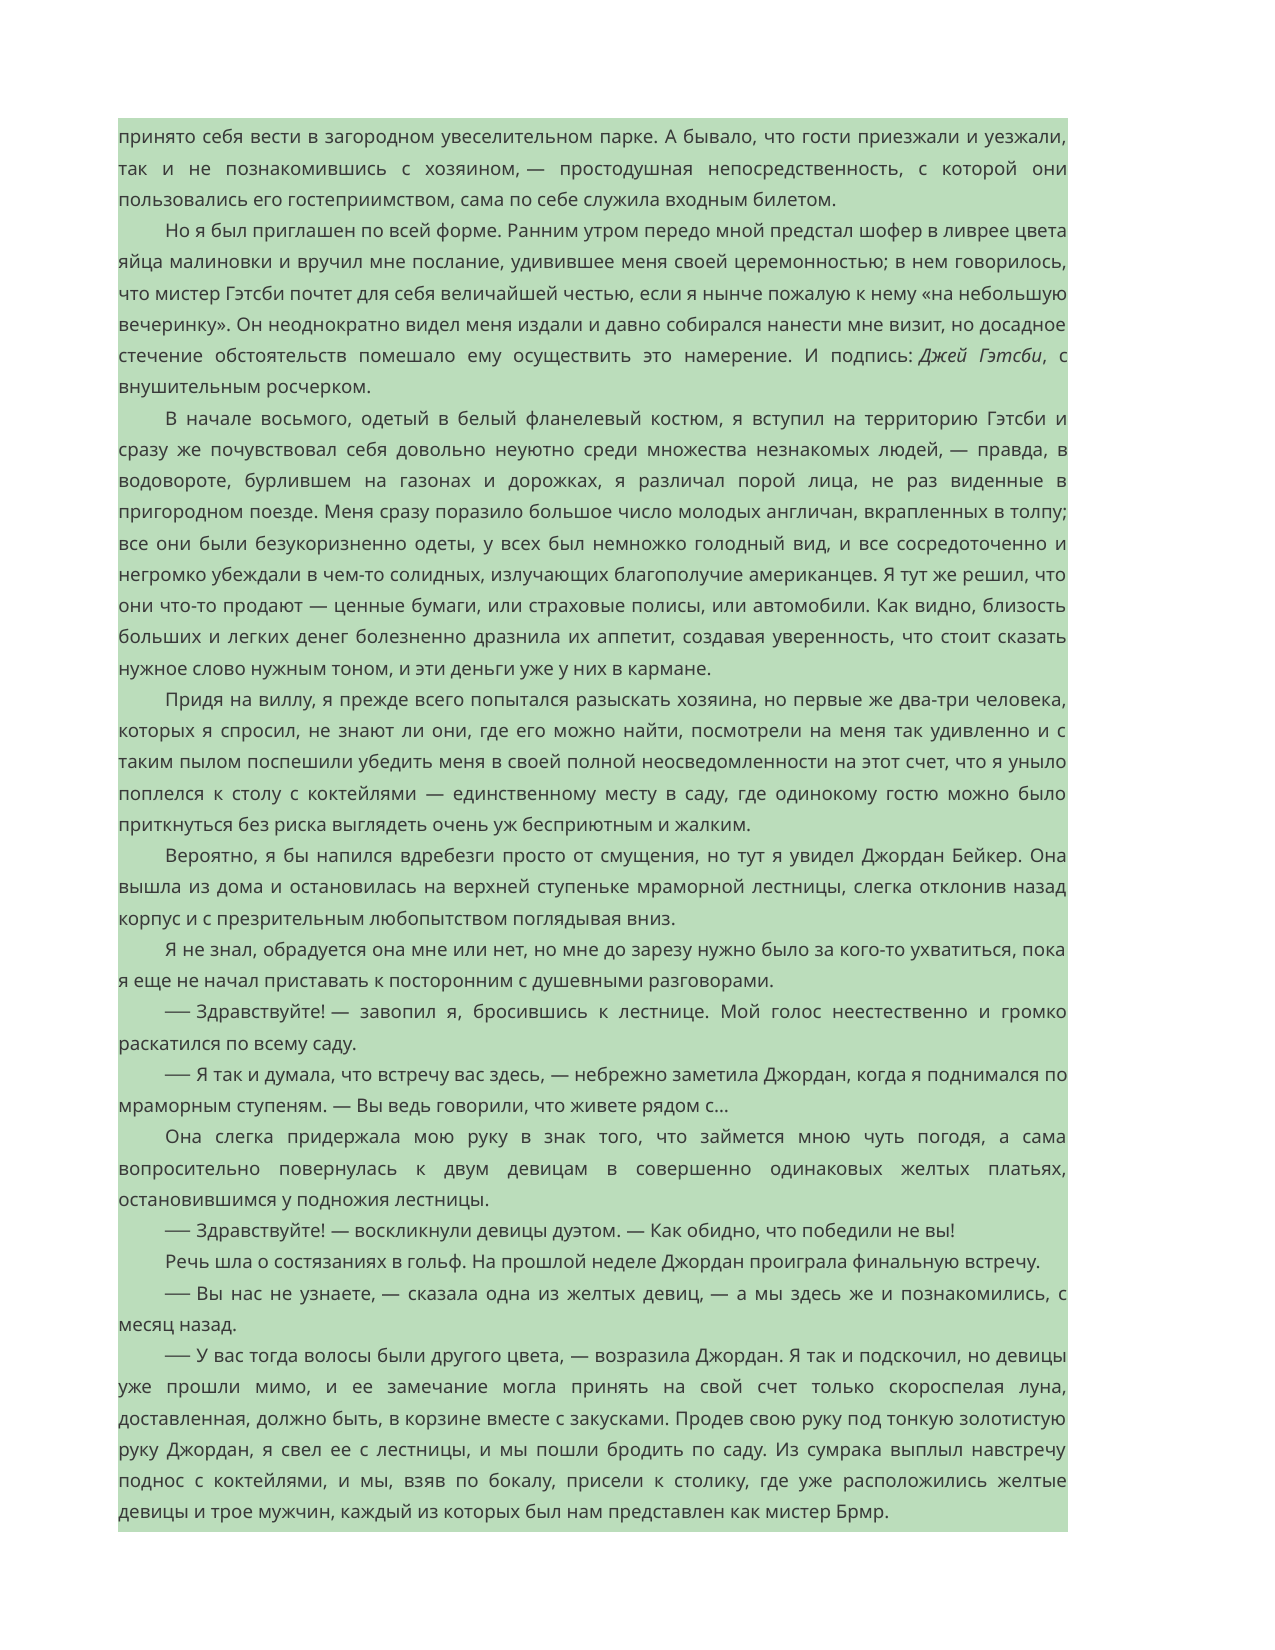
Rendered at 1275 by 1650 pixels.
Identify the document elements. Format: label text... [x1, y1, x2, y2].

text Речь шла о состязаниях в гольф. На прошлой неделе Джордан проиграла финальную встречу. [118, 1243, 1068, 1274]
text Она слегка придержала мою руку в знак того, что займется мною чуть погодя, а сама вопросительно повернулась к двум девицам в совершенно одинаковых желтых платьях, остановившимся у подножия лестницы. [118, 1118, 1068, 1212]
text Вероятно, я бы напился вдребезги просто от смущения, но тут я увидел Джордан Бейкер. Она вышла из дома и остановилась на верхней ступеньке мраморной лестницы, слегка отклонив назад корпус и с презрительным любопытством поглядывая вниз. [118, 837, 1068, 931]
text — У вас тогда волосы были другого цвета, — возразила Джордан. Я так и подскочил, но девицы уже прошли мимо, и ее замечание могла принять на свой счет только скороспелая луна, доставленная, должно быть, в корзине вместе с закусками. Продев свою руку под тонкую золотистую руку Джордан, я свел ее с лестницы, и мы пошли бродить по саду. Из сумрака выплыл навстречу поднос с коктейлями, и мы, взяв по бокалу, присели к столику, где уже расположились желтые девицы и трое мужчин, каждый из которых был нам представлен как мистер Брмр. [118, 1337, 1068, 1524]
text — Здравствуйте! — воскликнули девицы дуэтом. — Как обидно, что победили не вы! [118, 1212, 1068, 1243]
text Но я был приглашен по всей форме. Ранним утром передо мной предстал шофер в ливрее цвета яйца малиновки и вручил мне послание, удивившее меня своей церемонностью; в нем говорилось, что мистер Гэтсби почтет для себя величайшей честью, если я нынче пожалую к нему «на небольшую вечеринку». Он неоднократно видел меня издали и давно собирался нанести мне визит, но досадное стечение обстоятельств помешало ему осуществить это намерение. И подпись: Джей Гэтсби, с внушительным росчерком. [118, 212, 1068, 399]
text — Здравствуйте! — завопил я, бросившись к лестнице. Мой голос неестественно и громко раскатился по всему саду. [118, 993, 1068, 1056]
text принято себя вести в загородном увеселительном парке. А бывало, что гости приезжали и уезжали, так и не познакомившись с хозяином, — простодушная непосредственность, с которой они пользовались его гостеприимством, сама по себе служила входным билетом. [118, 118, 1068, 212]
text Придя на виллу, я прежде всего попытался разыскать хозяина, но первые же два-три человека, которых я спросил, не знают ли они, где его можно найти, посмотрели на меня так удивленно и с таким пылом поспешили убедить меня в своей полной неосведомленности на этот счет, что я уныло поплелся к столу с коктейлями — единственному месту в саду, где одинокому гостю можно было приткнуться без риска выглядеть очень уж бесприютным и жалким. [118, 681, 1068, 837]
text — Вы нас не узнаете, — сказала одна из желтых девиц, — а мы здесь же и познакомились, с месяц назад. [118, 1274, 1068, 1337]
text — Я так и думала, что встречу вас здесь, — небрежно заметила Джордан, когда я поднимался по мраморным ступеням. — Вы ведь говорили, что живете рядом с… [118, 1056, 1068, 1118]
text Я не знал, обрадуется она мне или нет, но мне до зарезу нужно было за кого-то ухватиться, пока я еще не начал приставать к посторонним с душевными разговорами. [118, 931, 1068, 993]
text В начале восьмого, одетый в белый фланелевый костюм, я вступил на территорию Гэтсби и сразу же почувствовал себя довольно неуютно среди множества незнакомых людей, — правда, в водовороте, бурлившем на газонах и дорожках, я различал порой лица, не раз виденные в пригородном поезде. Меня сразу поразило большое число молодых англичан, вкрапленных в толпу; все они были безукоризненно одеты, у всех был немножко голодный вид, и все сосредоточенно и негромко убеждали в чем-то солидных, излучающих благополучие американцев. Я тут же решил, что они что-то продают — ценные бумаги, или страховые полисы, или автомобили. Как видно, близость больших и легких денег болезненно дразнила их аппетит, создавая уверенность, что стоит сказать нужное слово нужным тоном, и эти деньги уже у них в кармане. [118, 399, 1068, 681]
